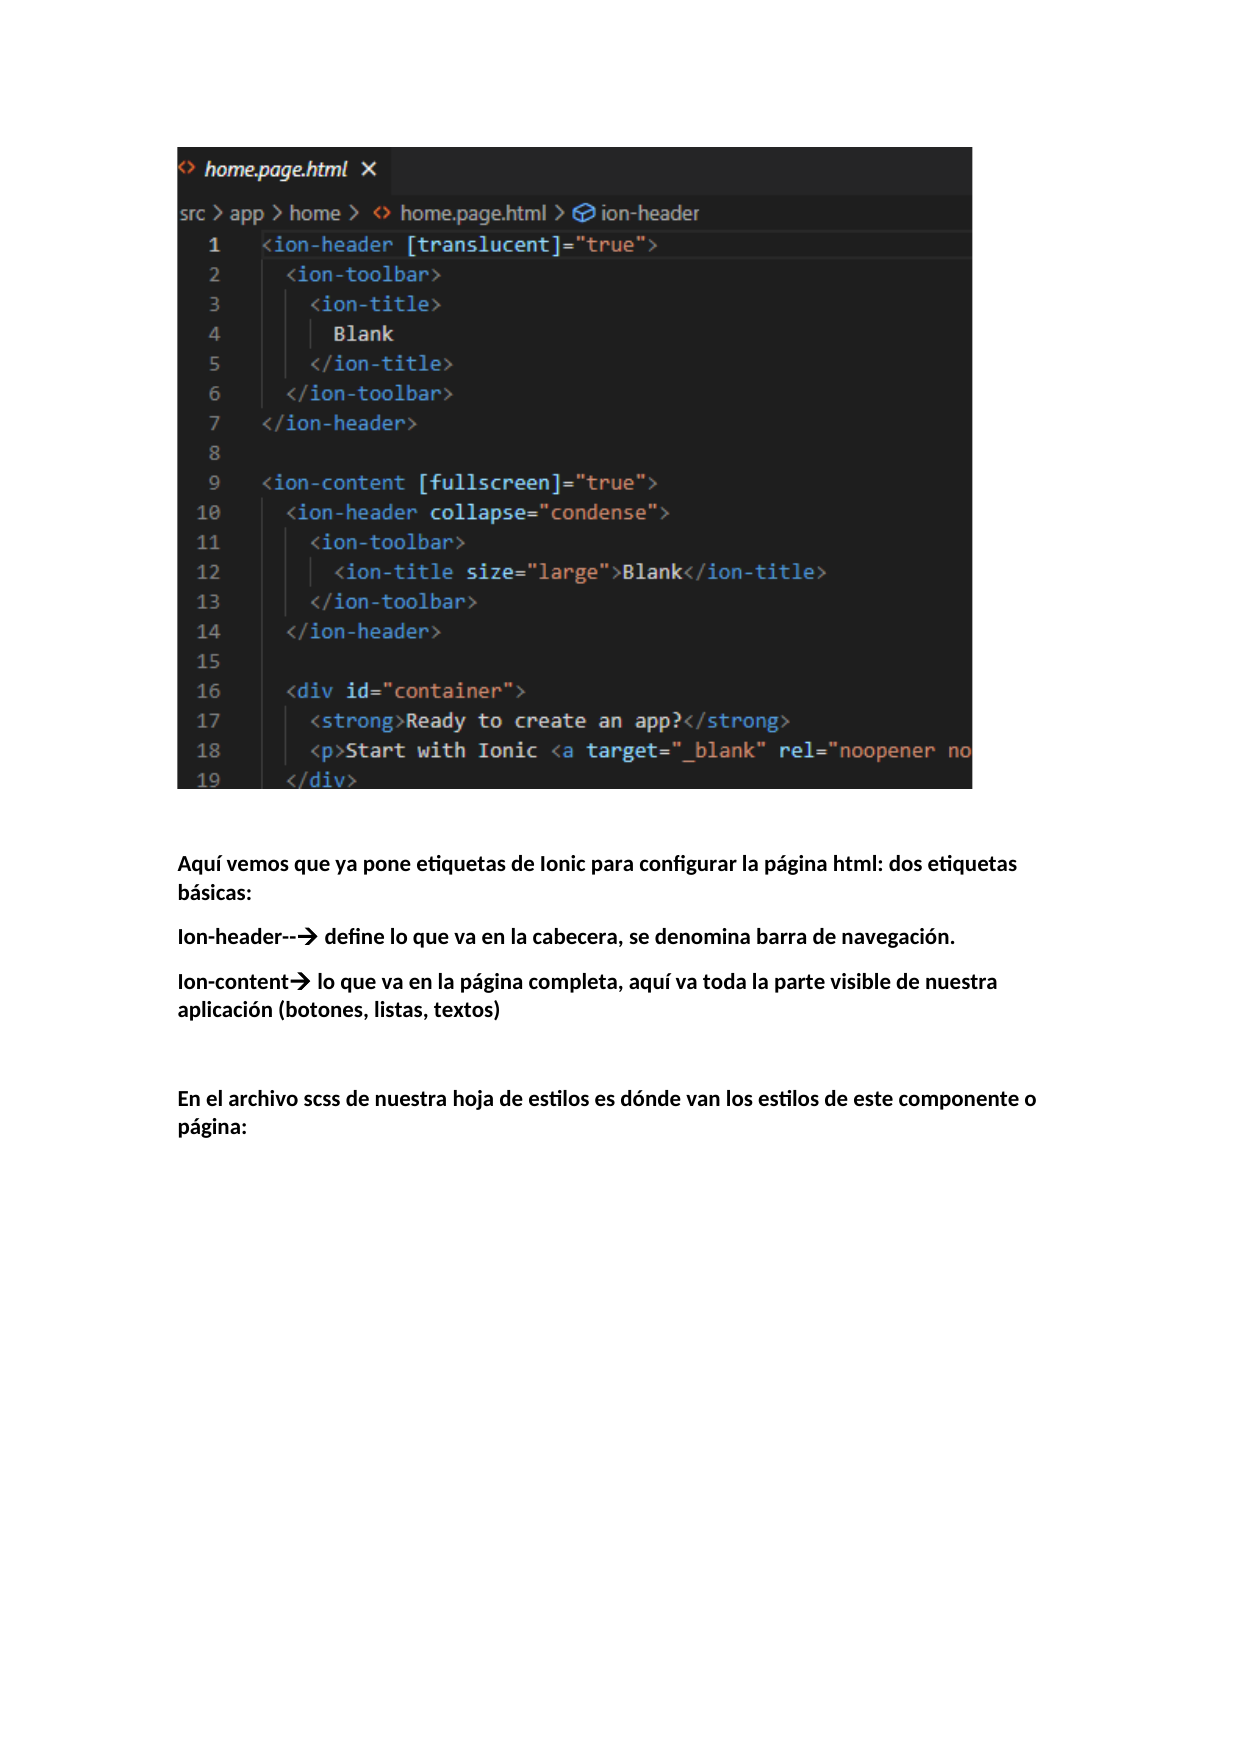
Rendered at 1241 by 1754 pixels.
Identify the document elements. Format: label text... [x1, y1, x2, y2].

text En el archivo scss de nuestra hoja de estilos es dónde van los estilos de este componente o página: [177, 1084, 1063, 1140]
text Aquí vemos que ya pone etiquetas de Ionic para configurar la página html: dos etiquetas básicas: [177, 849, 1063, 906]
text Ion-header-- define lo que va en la cabecera, se denomina barra de navegación. [177, 922, 1063, 950]
text Ion-content lo que va en la página completa, aquí va toda la parte visible de nuestra aplicación (botones, listas, textos) [177, 967, 1063, 1023]
